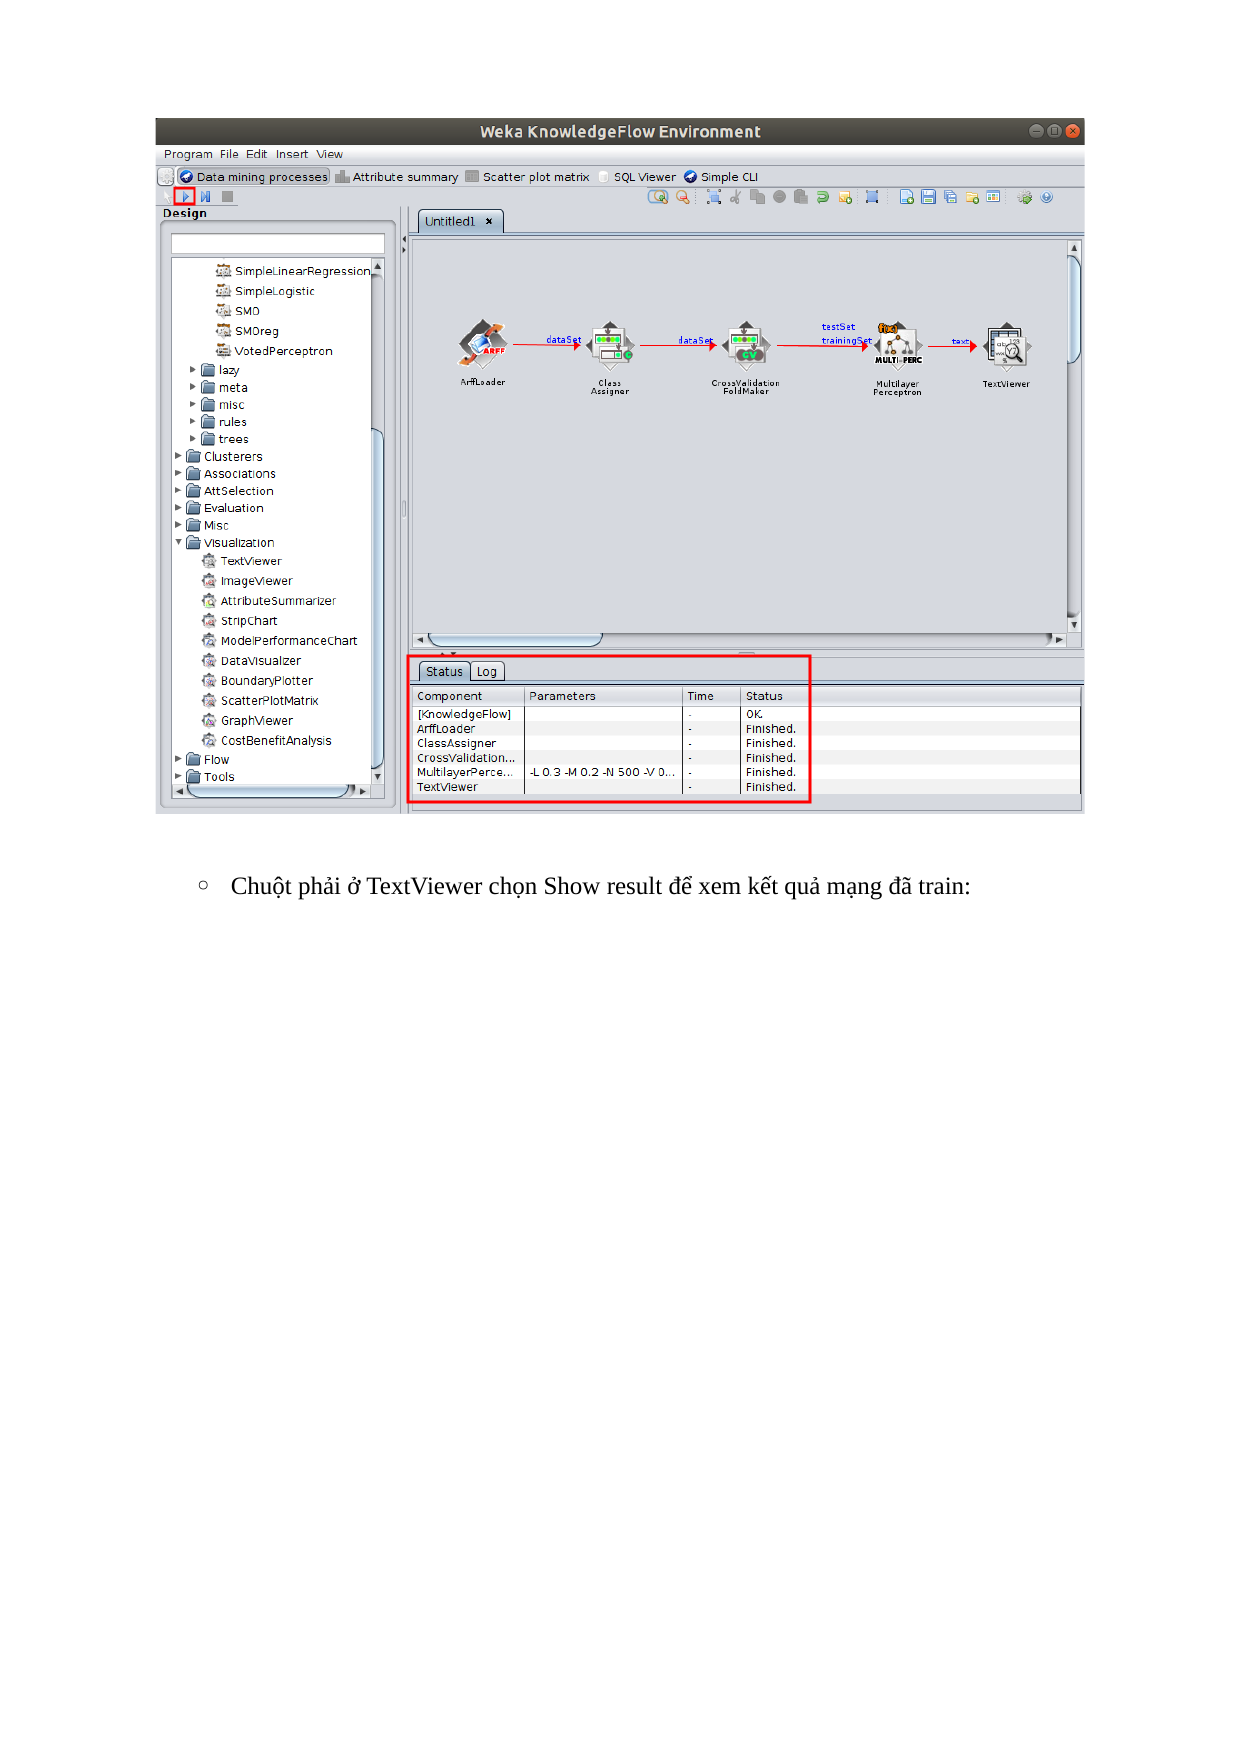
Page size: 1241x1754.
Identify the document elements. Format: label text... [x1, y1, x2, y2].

list Chuột phải ở TextViewer chọn Show result để xem kết quả mạng đã train: [193, 871, 1122, 900]
picture [155, 118, 1085, 814]
